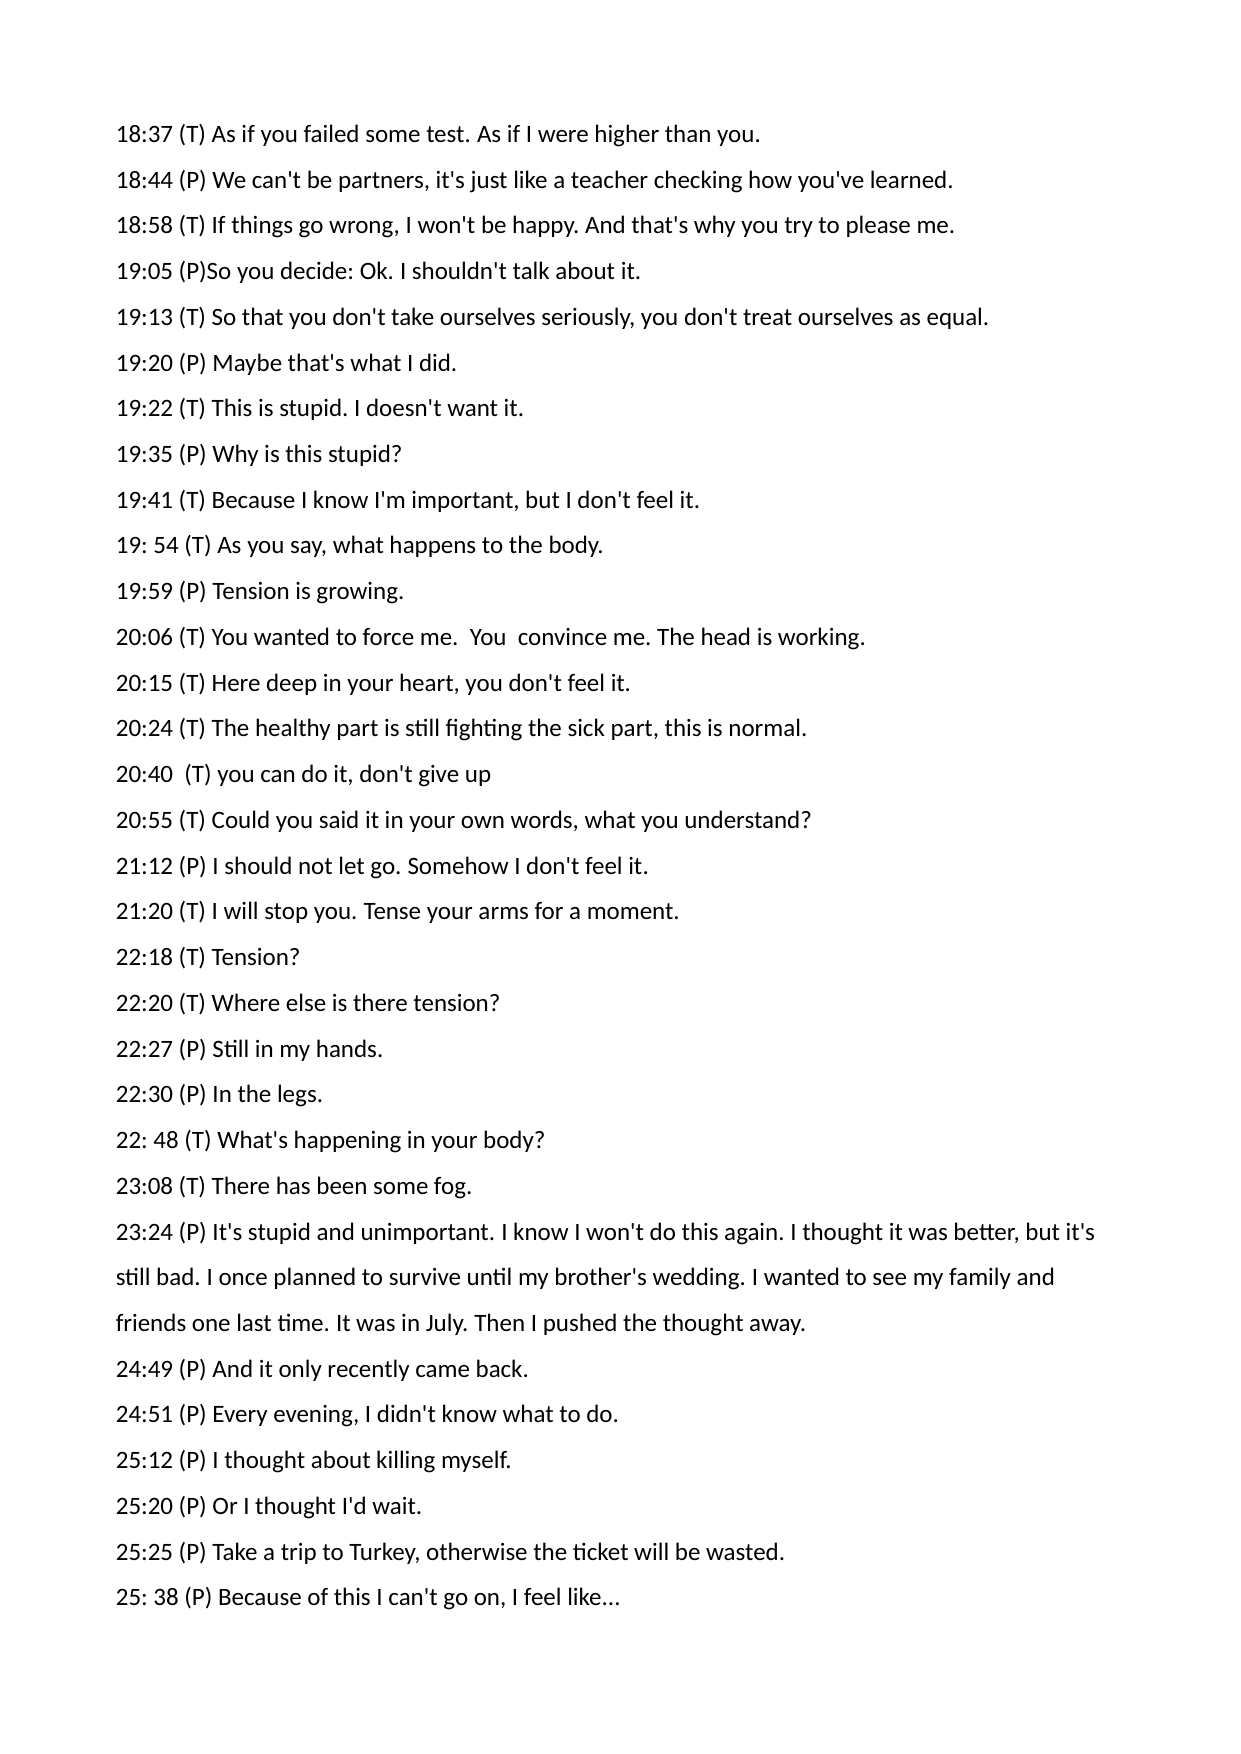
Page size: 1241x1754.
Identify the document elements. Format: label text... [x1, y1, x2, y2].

text 22:30 (P) In the legs. [116, 1078, 1123, 1109]
text 23:08 (T) There has been some fog. [116, 1170, 1123, 1200]
text 19:05 (P)So you decide: Ok. I shouldn't talk about it. [116, 255, 1123, 286]
text 20:15 (T) Here deep in your heart, you don't feel it. [116, 667, 1123, 697]
text 20:24 (T) The healthy part is still fighting the sick part, this is normal. [116, 713, 1123, 743]
text 20:55 (T) Could you said it in your own words, what you understand? [116, 804, 1123, 834]
text 25:25 (P) Take a trip to Turkey, otherwise the ticket will be wasted. [116, 1536, 1123, 1566]
text 21:12 (P) I should not let go. Somehow I don't feel it. [116, 850, 1123, 880]
text 22:20 (T) Where else is there tension? [116, 987, 1123, 1017]
text 23:24 (P) It's stupid and unimportant. I know I won't do this again. I thought it was better, but it's still bad. I once planned to survive until my brother's wedding. I wanted to see my family and friends one last time. It was in July. Then I pushed the thought away. [116, 1216, 1123, 1338]
text 22: 48 (T) What's happening in your body? [116, 1124, 1123, 1155]
text 24:49 (P) And it only recently came back. [116, 1353, 1123, 1383]
text 18:58 (T) If things go wrong, I won't be happy. And that's why you try to please me. [116, 209, 1123, 240]
text 24:51 (P) Every evening, I didn't know what to do. [116, 1398, 1123, 1429]
text 19: 54 (T) As you say, what happens to the body. [116, 530, 1123, 560]
text 19:35 (P) Why is this stupid? [116, 438, 1123, 469]
text 25: 38 (P) Because of this I can't go on, I feel like... [116, 1581, 1123, 1612]
text 18:44 (P) We can't be partners, it's just like a teacher checking how you've learned. [116, 164, 1123, 194]
text 19:41 (T) Because I know I'm important, but I don't feel it. [116, 484, 1123, 514]
text 20:40 (T) you can do it, don't give up [116, 758, 1123, 789]
text 19:13 (T) So that you don't take ourselves seriously, you don't treat ourselves as equal. [116, 301, 1123, 332]
text 18:37 (T) As if you failed some test. As if I were higher than you. [116, 118, 1123, 149]
text 25:12 (P) I thought about killing myself. [116, 1444, 1123, 1475]
text 25:20 (P) Or I thought I'd wait. [116, 1490, 1123, 1521]
text 20:06 (T) You wanted to force me. You convince me. The head is working. [116, 621, 1123, 652]
text 22:18 (T) Tension? [116, 941, 1123, 972]
text 19:20 (P) Maybe that's what I did. [116, 347, 1123, 377]
text 19:22 (T) This is stupid. I doesn't want it. [116, 392, 1123, 423]
text 21:20 (T) I will stop you. Tense your arms for a moment. [116, 896, 1123, 926]
text 19:59 (P) Tension is growing. [116, 575, 1123, 606]
text 22:27 (P) Still in my hands. [116, 1033, 1123, 1063]
